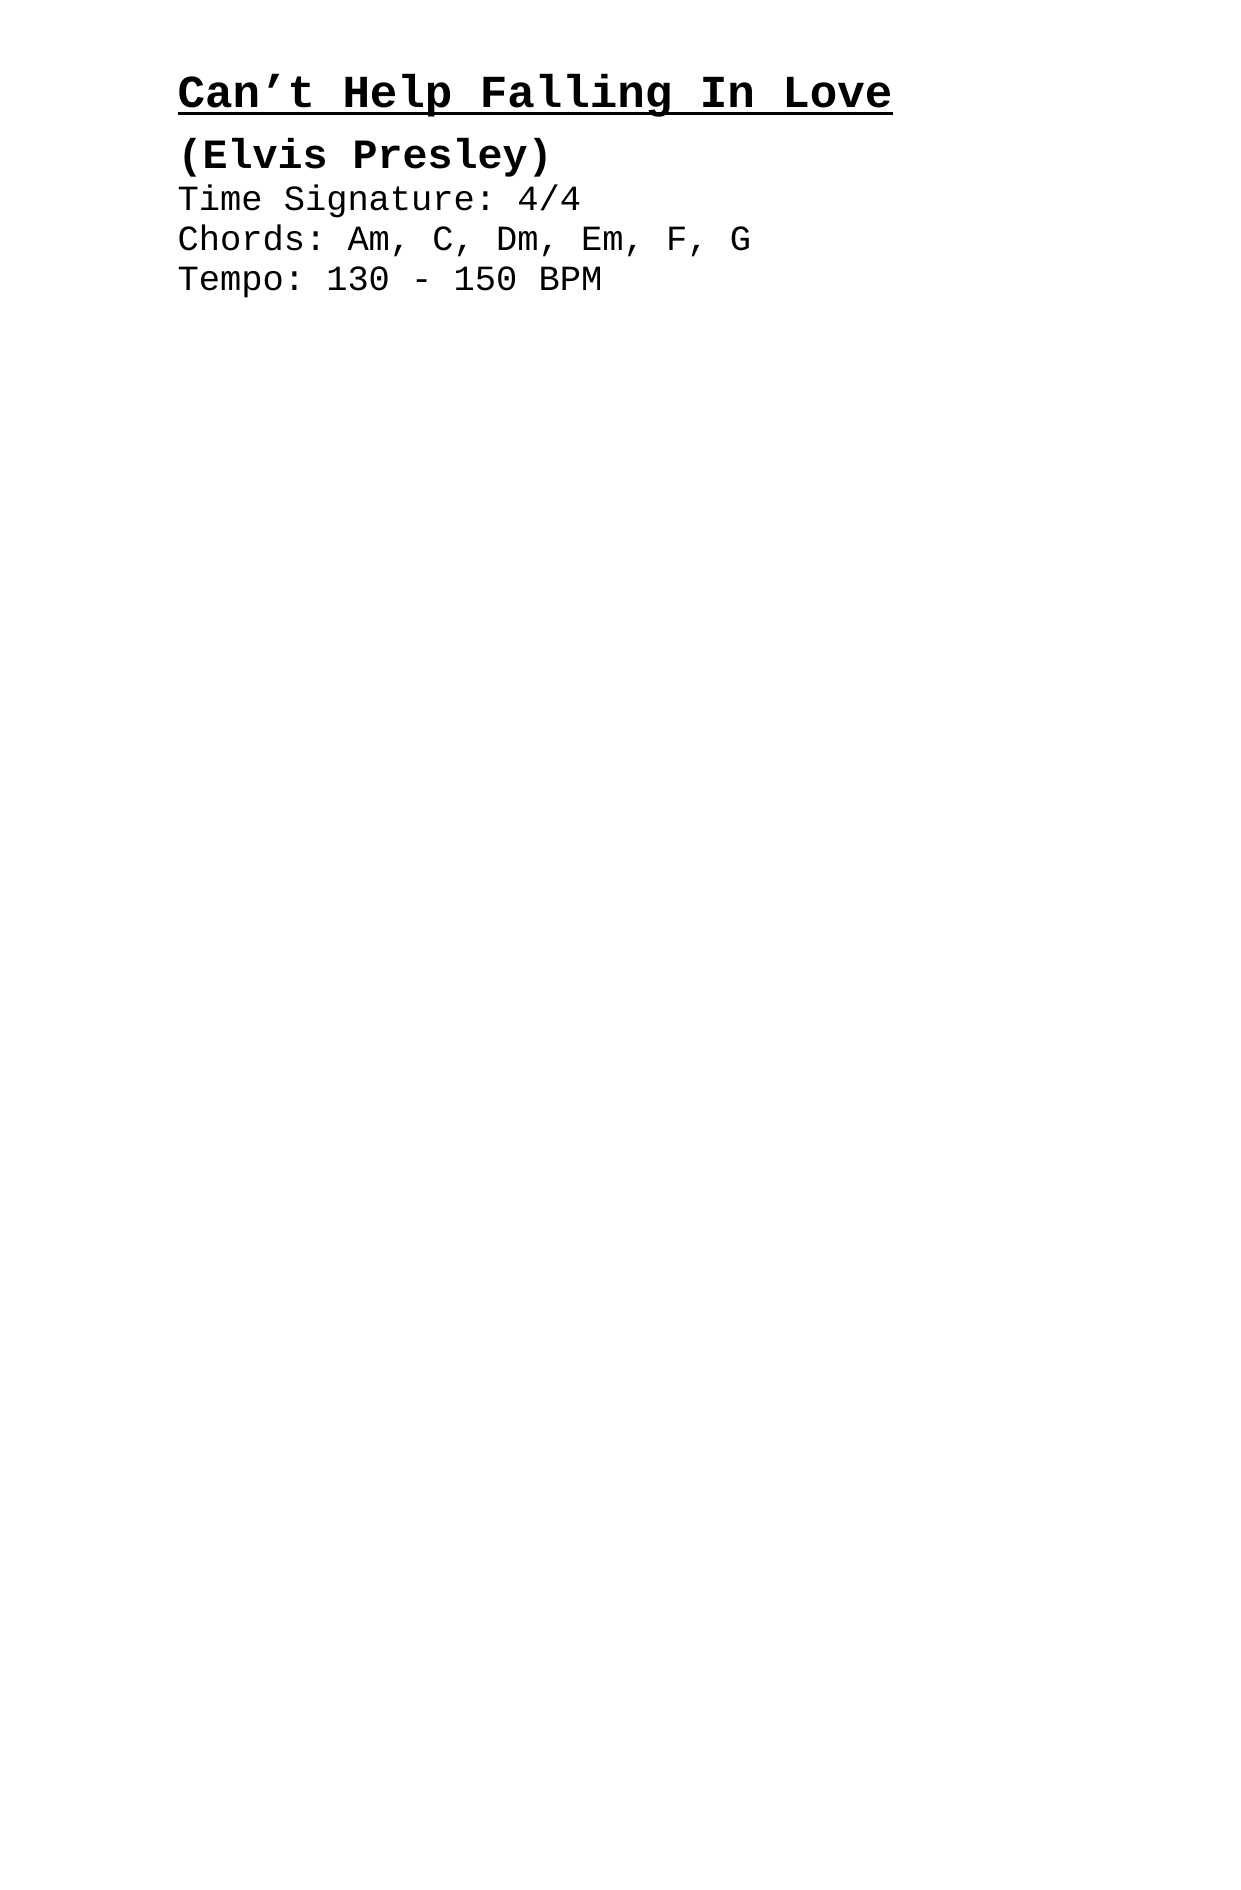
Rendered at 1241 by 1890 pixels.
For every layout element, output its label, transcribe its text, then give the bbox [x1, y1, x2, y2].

subtitle Can’t Help Falling In Love [177, 69, 1196, 121]
text Tempo: 130 - 150 BPM [177, 261, 1196, 301]
subtitle (Elvis Presley) [177, 134, 1196, 181]
text Time Signature: 4/4 [177, 181, 1196, 221]
text Chords: Am, C, Dm, Em, F, G [177, 221, 1196, 261]
